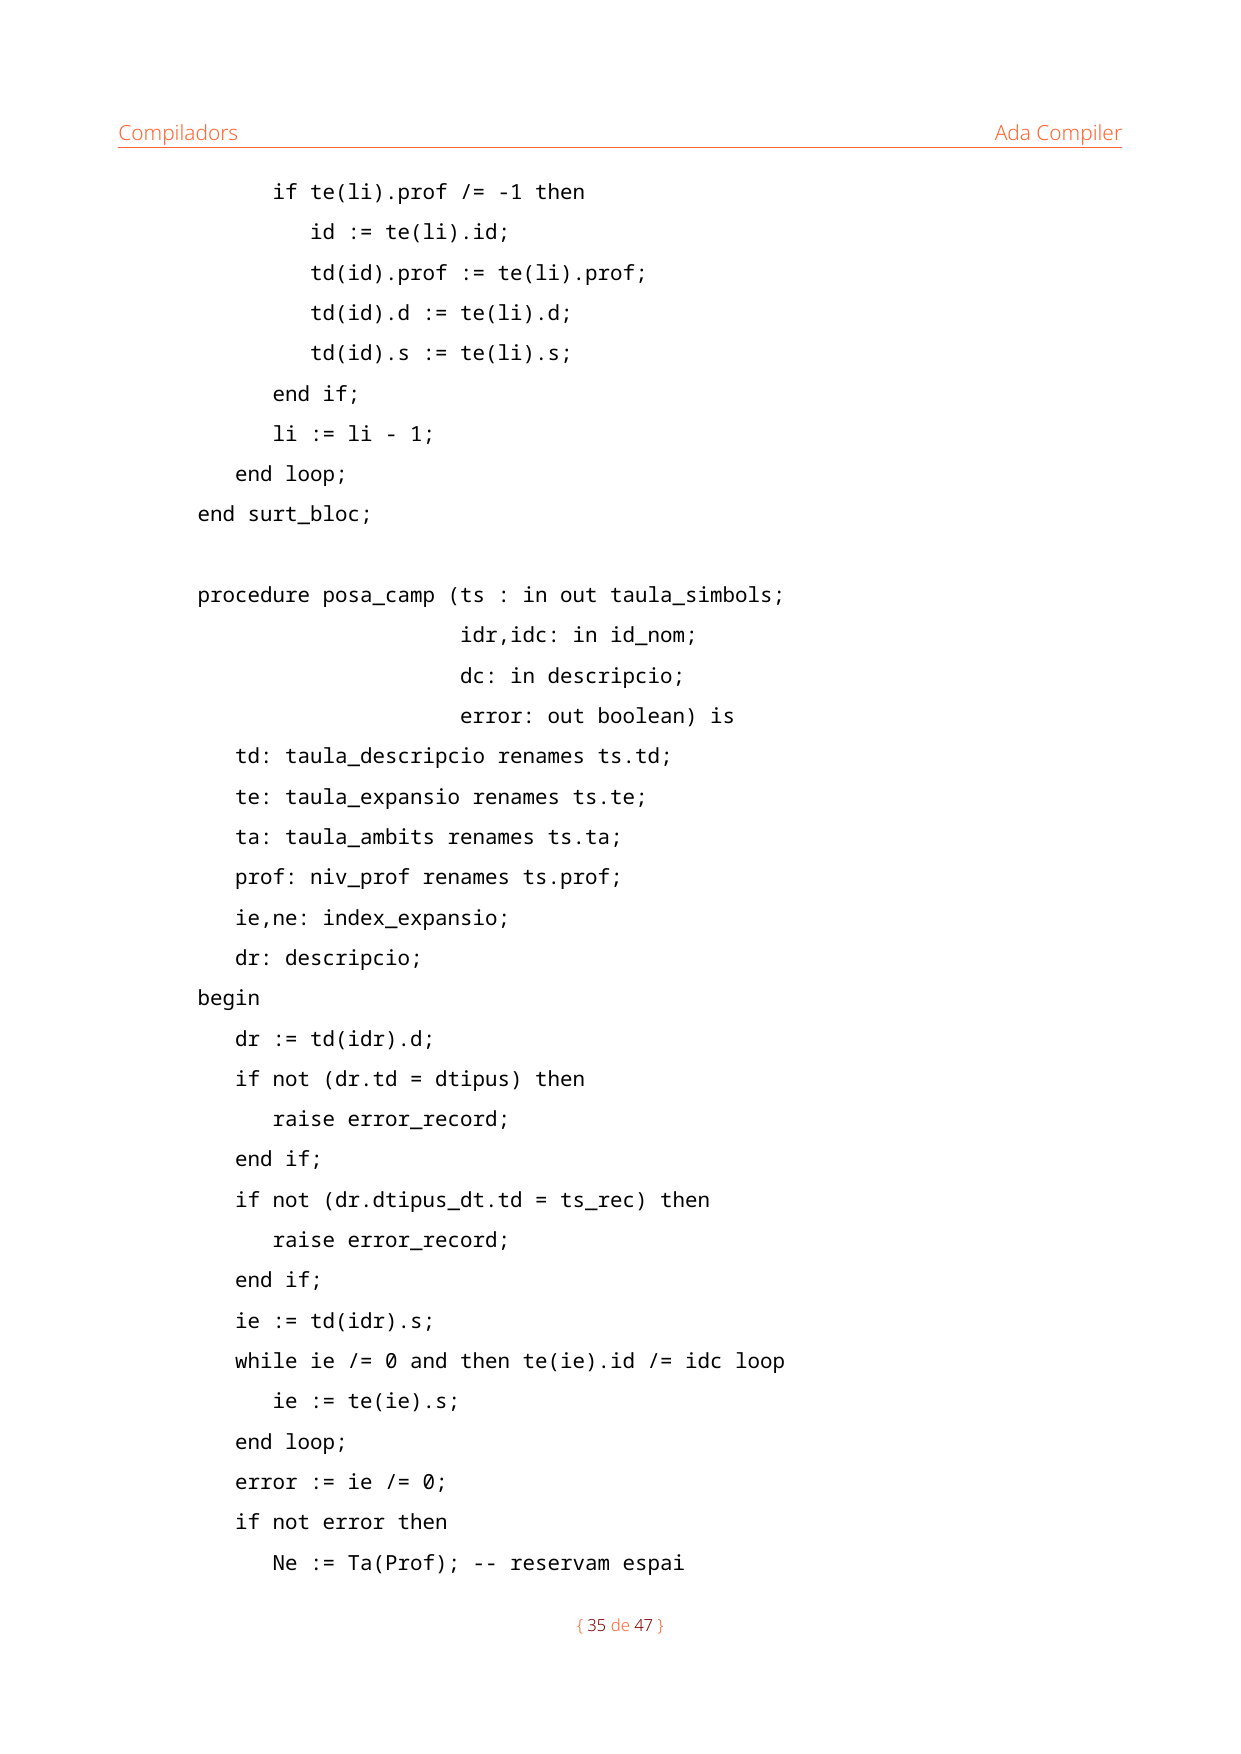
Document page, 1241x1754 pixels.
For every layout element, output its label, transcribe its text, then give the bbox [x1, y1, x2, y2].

text td(id).prof := te(li).prof; [118, 258, 1122, 286]
text if not error then [118, 1507, 1122, 1536]
text raise error_record; [118, 1225, 1122, 1254]
text begin [118, 983, 1122, 1012]
text Ne := Ta(Prof); -- reservam espai [118, 1548, 1122, 1576]
text li := li - 1; [118, 419, 1122, 447]
text error: out boolean) is [118, 701, 1122, 729]
text ie := td(idr).s; [118, 1306, 1122, 1334]
text end if; [118, 1266, 1122, 1294]
text dc: in descripcio; [118, 661, 1122, 689]
text td: taula_descripcio renames ts.td; [118, 741, 1122, 770]
text td(id).d := te(li).d; [118, 298, 1122, 326]
text ie := te(ie).s; [118, 1386, 1122, 1415]
text ta: taula_ambits renames ts.ta; [118, 822, 1122, 851]
text idr,idc: in id_nom; [118, 621, 1122, 649]
text end loop; [118, 1427, 1122, 1455]
text dr := td(idr).d; [118, 1024, 1122, 1052]
text procedure posa_camp (ts : in out taula_simbols; [118, 580, 1122, 609]
text te: taula_expansio renames ts.te; [118, 782, 1122, 810]
text id := te(li).id; [118, 217, 1122, 246]
text td(id).s := te(li).s; [118, 338, 1122, 367]
text end if; [118, 379, 1122, 407]
text error := ie /= 0; [118, 1467, 1122, 1496]
text end surt_bloc; [118, 499, 1122, 528]
text if te(li).prof /= -1 then [118, 177, 1122, 206]
text ie,ne: index_expansio; [118, 903, 1122, 931]
text prof: niv_prof renames ts.prof; [118, 862, 1122, 891]
text dr: descripcio; [118, 943, 1122, 971]
text while ie /= 0 and then te(ie).id /= idc loop [118, 1346, 1122, 1374]
text if not (dr.td = dtipus) then [118, 1064, 1122, 1092]
text end loop; [118, 459, 1122, 488]
text end if; [118, 1144, 1122, 1173]
text raise error_record; [118, 1104, 1122, 1133]
text if not (dr.dtipus_dt.td = ts_rec) then [118, 1185, 1122, 1213]
